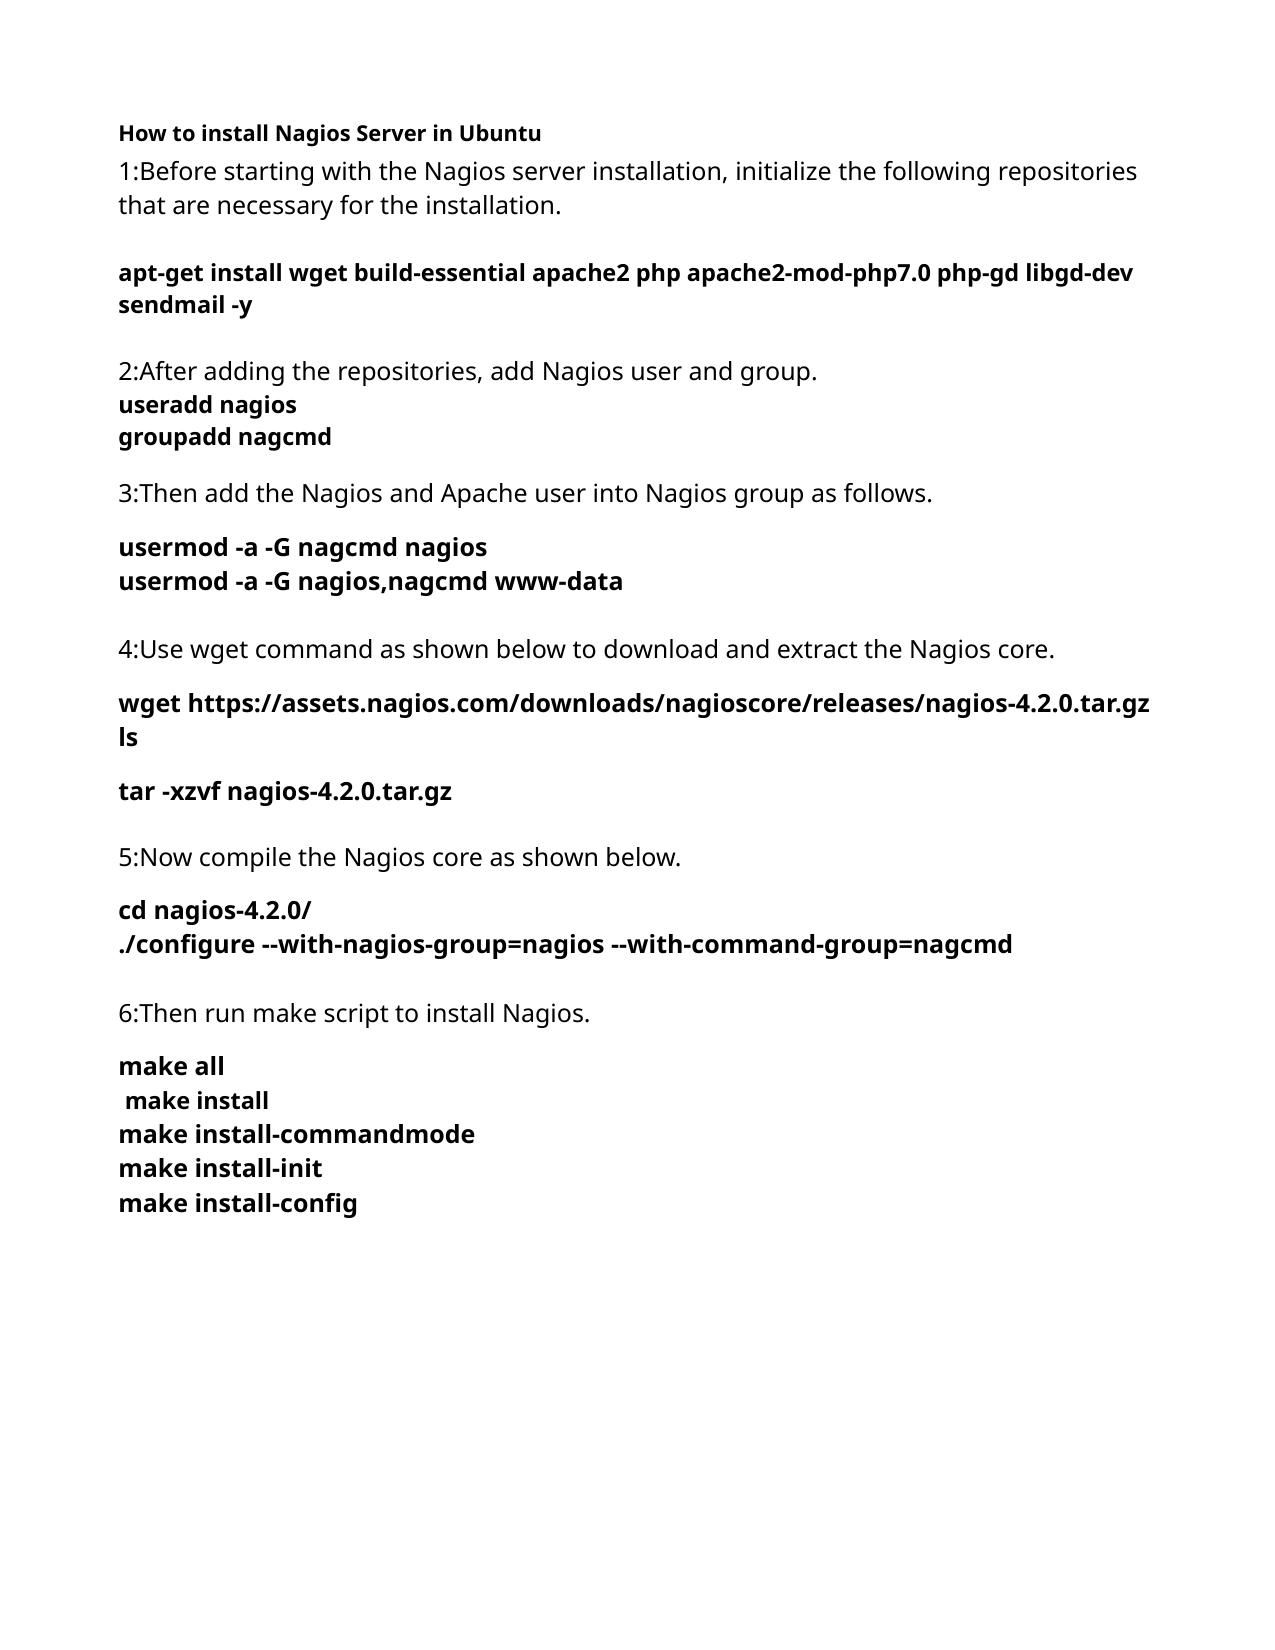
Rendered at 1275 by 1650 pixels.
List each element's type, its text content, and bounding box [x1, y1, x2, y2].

text tar -xzvf nagios-4.2.0.tar.gz [118, 773, 1157, 807]
text 2:After adding the repositories, add Nagios user and group. [118, 354, 1157, 388]
text make install-config [118, 1185, 1157, 1219]
text make install-init [118, 1151, 1157, 1185]
text usermod -a -G nagios,nagcmd www-data [118, 563, 1157, 598]
text 1:Before starting with the Nagios server installation, initialize the following repositories that are necessary for the installation. [118, 154, 1157, 222]
text ls [118, 719, 1157, 753]
text make install [118, 1083, 1157, 1117]
text make all [118, 1049, 1157, 1083]
text apt-get install wget build-essential apache2 php apache2-mod-php7.0 php-gd libgd-dev sendmail -y [118, 256, 1157, 320]
text wget https://assets.nagios.com/downloads/nagioscore/releases/nagios-4.2.0.tar.gz [118, 685, 1157, 719]
text make install-commandmode [118, 1117, 1157, 1151]
text 5:Now compile the Nagios core as shown below. [118, 839, 1157, 873]
text usermod -a -G nagcmd nagios [118, 529, 1157, 563]
text cd nagios-4.2.0/ [118, 893, 1157, 927]
text 4:Use wget command as shown below to download and extract the Nagios core. [118, 632, 1157, 666]
text ./configure --with-nagios-group=nagios --with-command-group=nagcmd [118, 927, 1157, 961]
text 3:Then add the Nagios and Apache user into Nagios group as follows. [118, 476, 1157, 510]
subtitle How to install Nagios Server in Ubuntu [118, 118, 1157, 148]
text 6:Then run make script to install Nagios. [118, 995, 1157, 1029]
text useradd nagios groupadd nagcmd [118, 388, 1157, 452]
